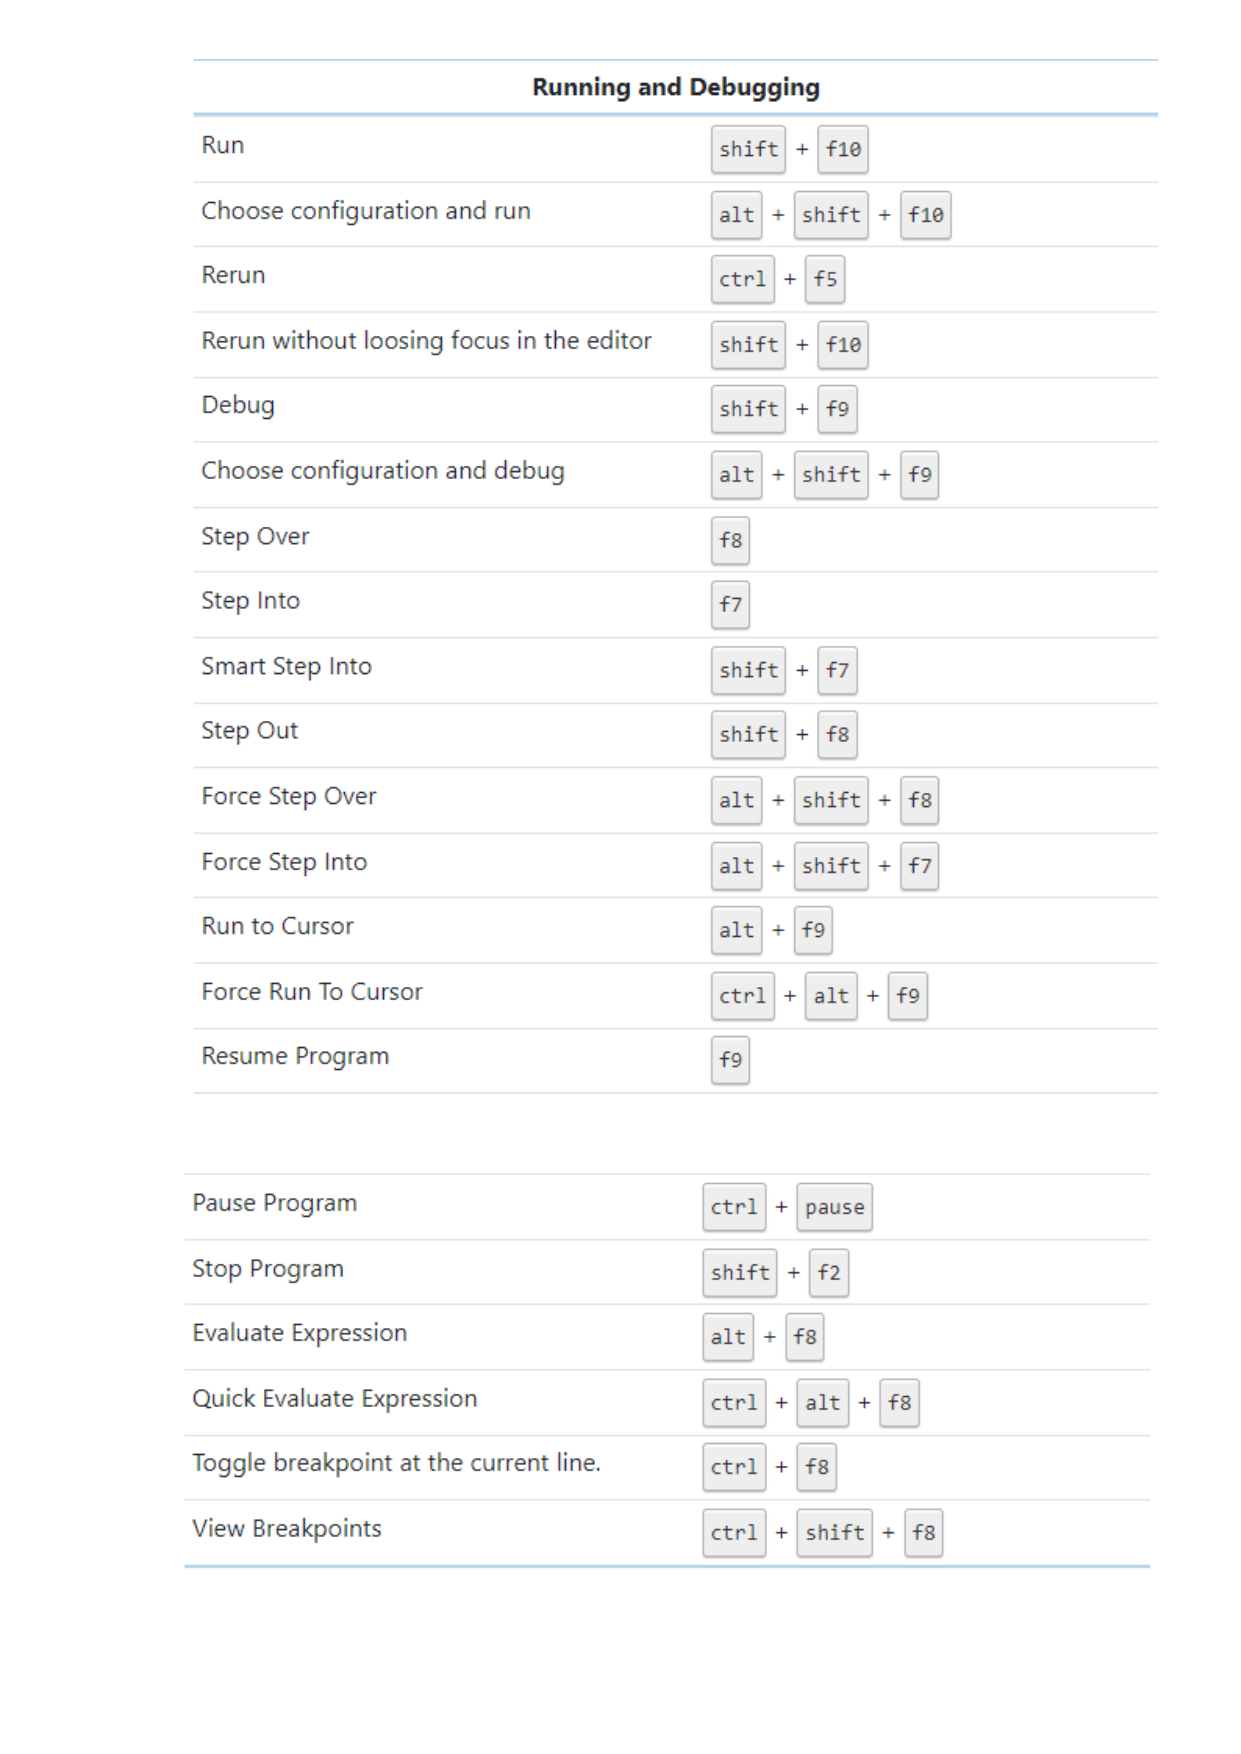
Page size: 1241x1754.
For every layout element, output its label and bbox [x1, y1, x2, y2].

picture [147, 59, 1160, 1094]
picture [141, 1172, 1155, 1573]
